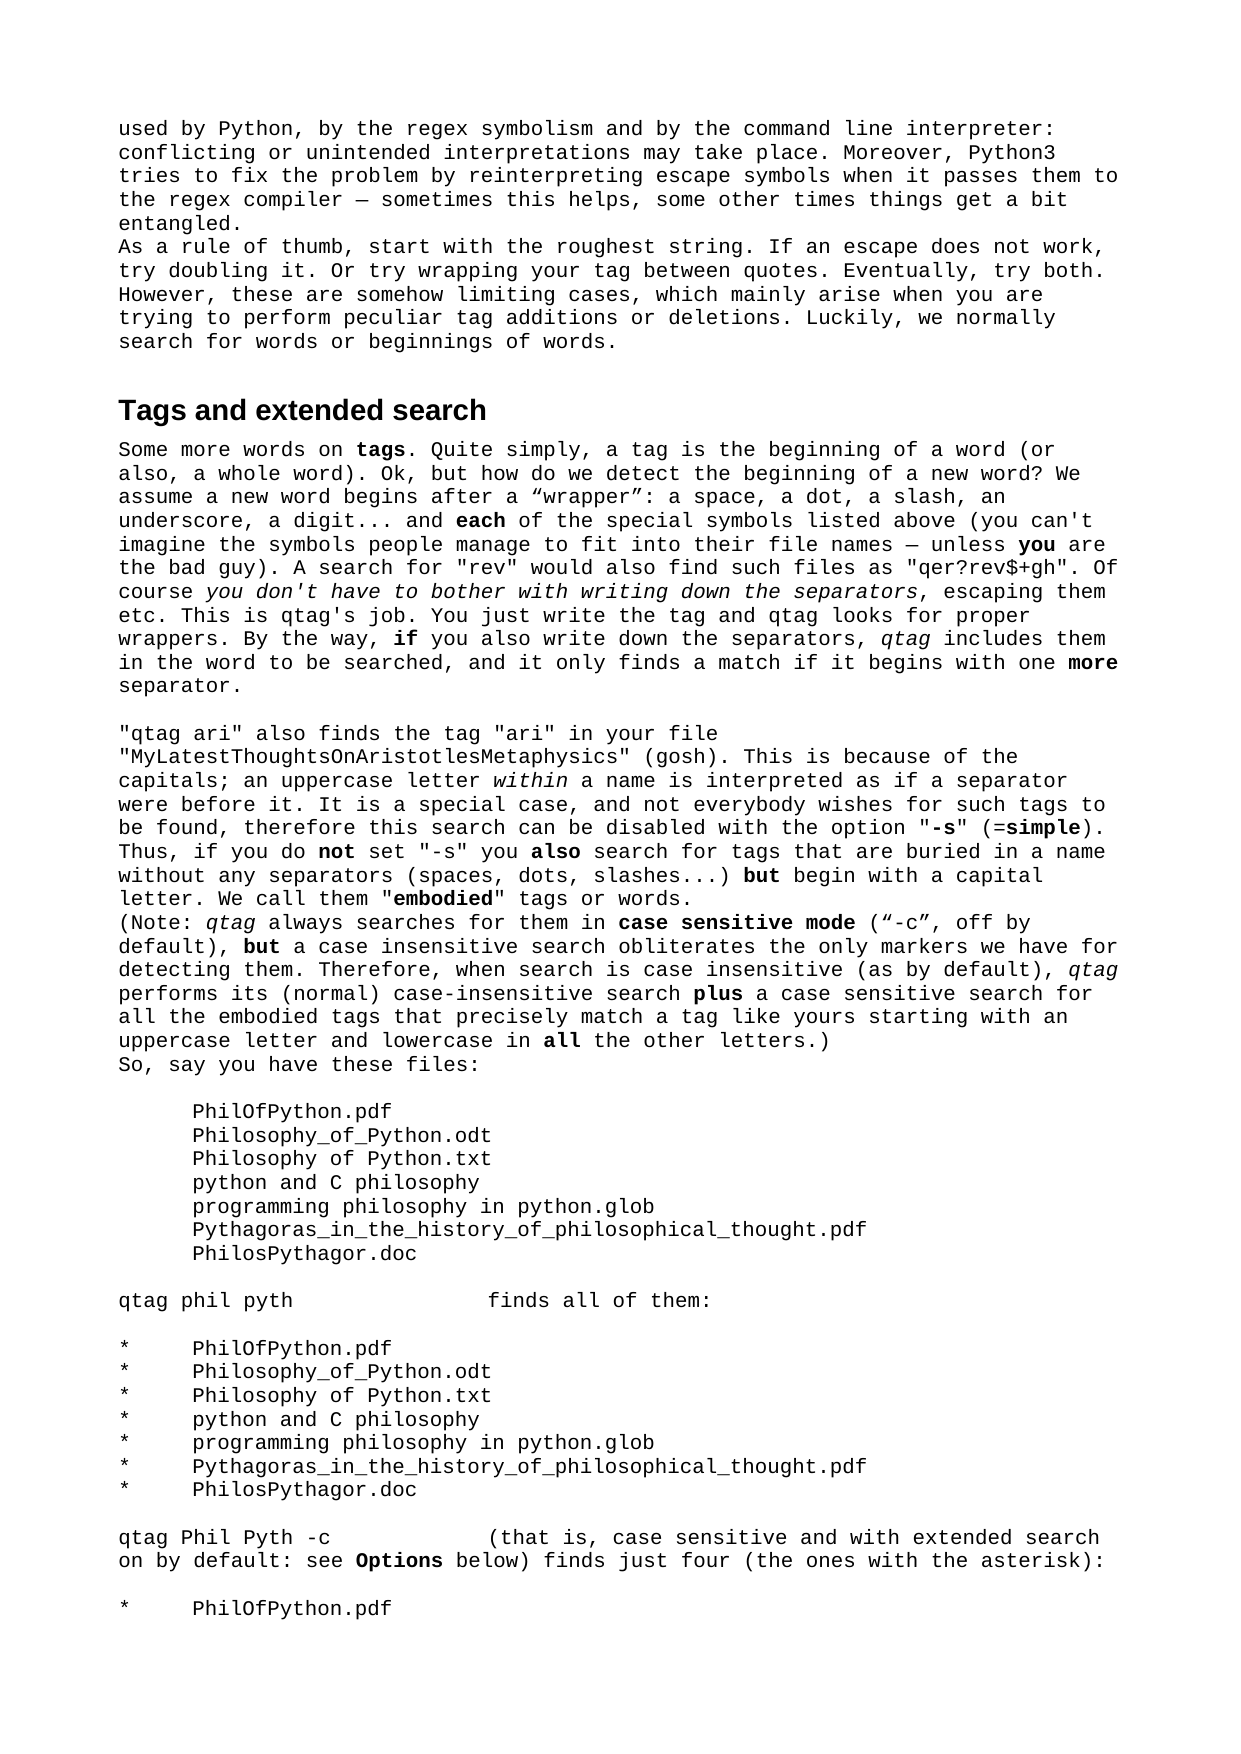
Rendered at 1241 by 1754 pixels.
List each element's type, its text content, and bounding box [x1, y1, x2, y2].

text Some more words on tags. Quite simply, a tag is the beginning of a word (or also, a whole word). Ok, but how do we detect the beginning of a new word? We assume a new word begins after a “wrapper”: a space, a dot, a slash, an underscore, a digit... and each of the special symbols listed above (you can't imagine the symbols people manage to fit into their file names — unless you are the bad guy). A search for "rev" would also find such files as "qer?rev$+gh". Of course you don't have to bother with writing down the separators, escaping them etc. This is qtag's job. You just write the tag and qtag looks for proper wrappers. By the way, if you also write down the separators, qtag includes them in the word to be searched, and it only finds a match if it begins with one more separator. [118, 439, 1122, 699]
text * PhilOfPython.pdf [118, 1338, 1122, 1361]
text Philosophy of Python.txt [118, 1148, 1122, 1172]
text Philosophy_of_Python.odt [118, 1125, 1122, 1148]
text * Philosophy of Python.txt [118, 1385, 1122, 1408]
text * python and C philosophy [118, 1408, 1122, 1432]
subtitle Tags and extended search [118, 393, 1122, 427]
text used by Python, by the regex symbolism and by the command line interpreter: conflicting or unintended interpretations may take place. Moreover, Python3 tries to fix the problem by reinterpreting escape symbols when it passes them to the regex compiler — sometimes this helps, some other times things get a bit entangled. [118, 118, 1122, 236]
text So, say you have these files: [118, 1054, 1122, 1077]
text * Pythagoras_in_the_history_of_philosophical_thought.pdf [118, 1456, 1122, 1479]
text qtag Phil Pyth -c (that is, case sensitive and with extended search on by default: see Options below) finds just four (the ones with the asterisk): [118, 1527, 1122, 1574]
text programming philosophy in python.glob [118, 1196, 1122, 1219]
text * Philosophy_of_Python.odt [118, 1361, 1122, 1385]
text "qtag ari" also finds the tag "ari" in your file "MyLatestThoughtsOnAristotlesMetaphysics" (gosh). This is because of the capitals; an uppercase letter within a name is interpreted as if a separator were before it. It is a special case, and not everybody wishes for such tags to be found, therefore this search can be disabled with the option "-s" (=simple). Thus, if you do not set "-s" you also search for tags that are buried in a name without any separators (spaces, dots, slashes...) but begin with a capital letter. We call them "embodied" tags or words. [118, 723, 1122, 912]
text * PhilOfPython.pdf [118, 1598, 1122, 1621]
text * PhilosPythagor.doc [118, 1479, 1122, 1503]
text PhilOfPython.pdf [118, 1101, 1122, 1125]
text PhilosPythagor.doc [118, 1243, 1122, 1267]
text Pythagoras_in_the_history_of_philosophical_thought.pdf [118, 1219, 1122, 1243]
text As a rule of thumb, start with the roughest string. If an escape does not work, try doubling it. Or try wrapping your tag between quotes. Eventually, try both. However, these are somehow limiting cases, which mainly arise when you are trying to perform peculiar tag additions or deletions. Luckily, we normally search for words or beginnings of words. [118, 236, 1122, 354]
text python and C philosophy [118, 1172, 1122, 1196]
text * programming philosophy in python.glob [118, 1432, 1122, 1456]
text (Note: qtag always searches for them in case sensitive mode (“-c”, off by default), but a case insensitive search obliterates the only markers we have for detecting them. Therefore, when search is case insensitive (as by default), qtag performs its (normal) case-insensitive search plus a case sensitive search for all the embodied tags that precisely match a tag like yours starting with an uppercase letter and lowercase in all the other letters.) [118, 912, 1122, 1054]
text qtag phil pyth finds all of them: [118, 1290, 1122, 1314]
